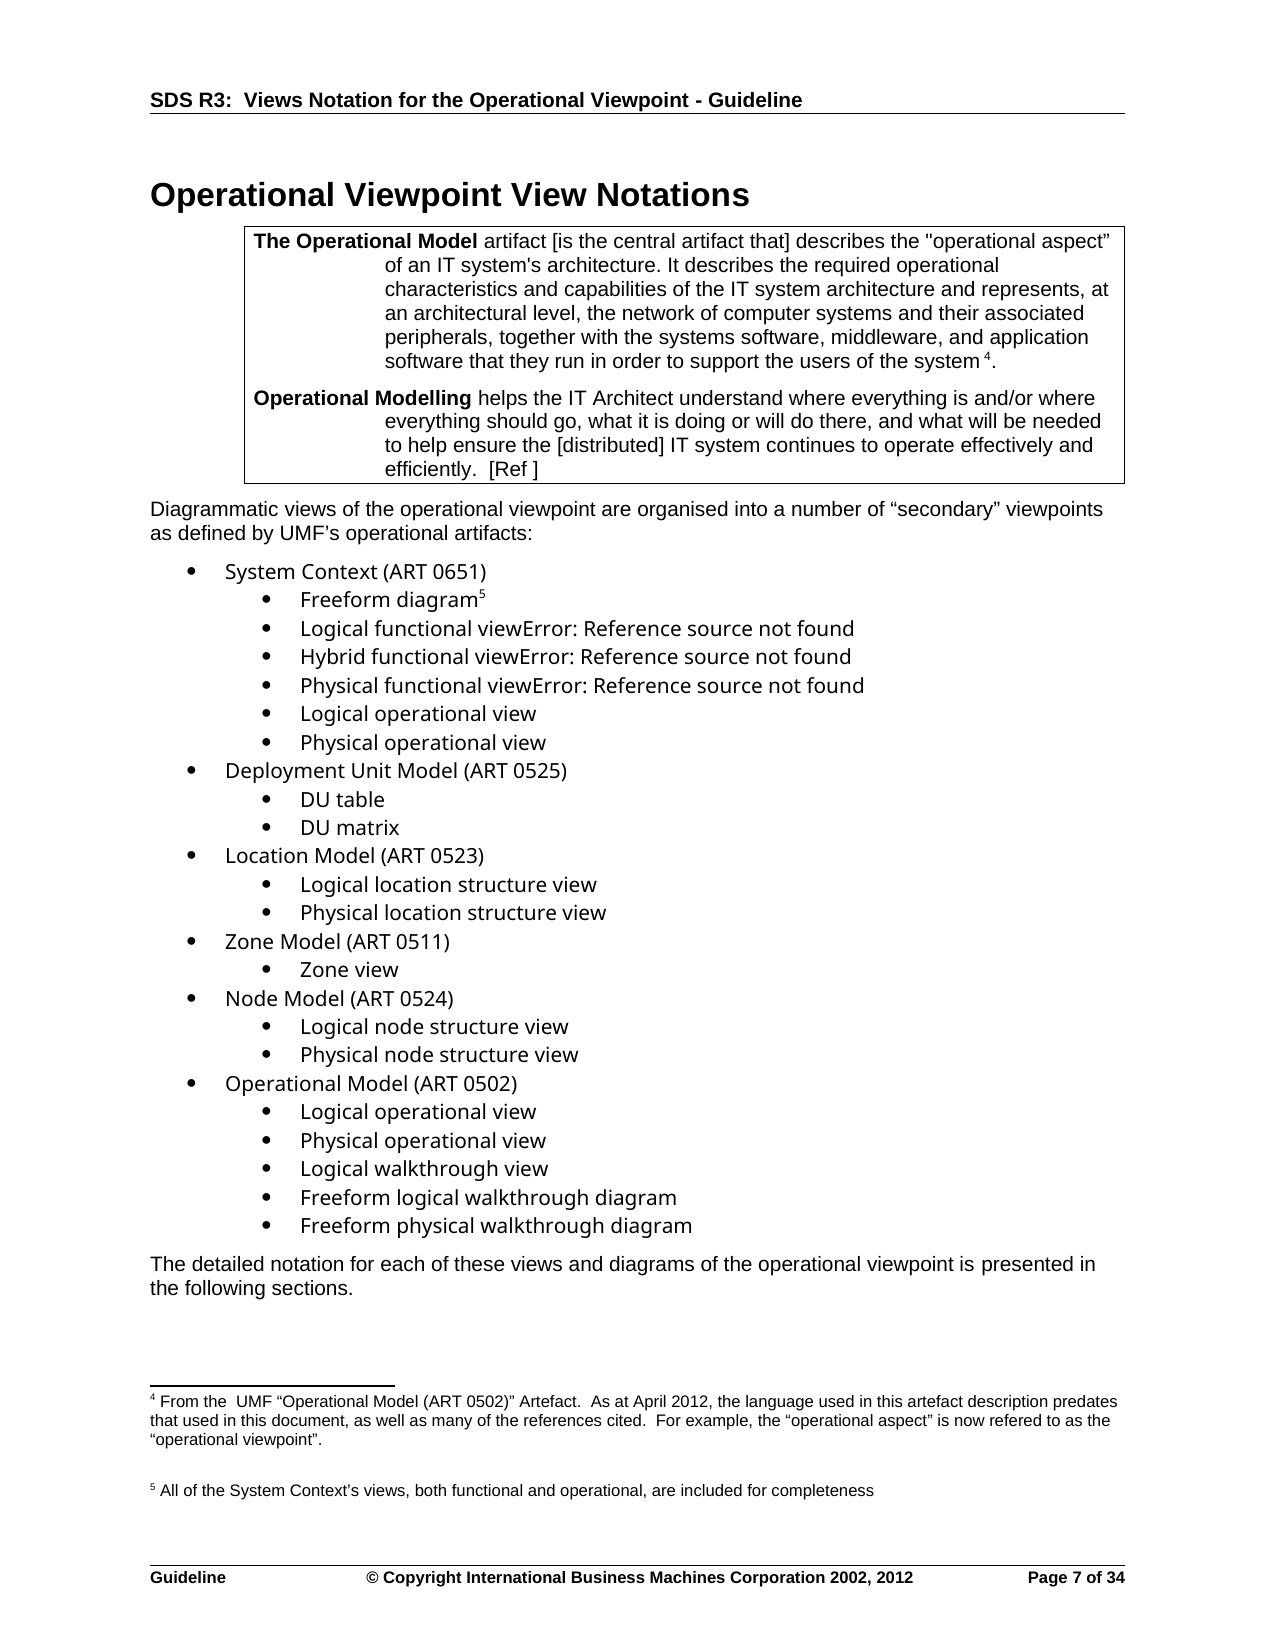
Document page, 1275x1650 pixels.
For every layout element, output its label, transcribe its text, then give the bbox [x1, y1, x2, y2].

list Freeform logical walkthrough diagram [262, 1183, 1125, 1211]
list Node Model (ART 0524) [187, 984, 1125, 1012]
list Logical operational view [262, 1097, 1125, 1126]
list Physical node structure view [262, 1041, 1125, 1069]
list Zone Model (ART 0511) [187, 927, 1125, 955]
list Freeform diagram [262, 586, 1125, 614]
list Deployment Unit Model (ART 0525) [187, 756, 1125, 785]
text Diagrammatic views of the operational viewpoint are organised into a number of “secondary” viewpoints as defined by UMF’s operational artifacts: [150, 497, 1125, 545]
list Logical functional viewError: Reference source not found [262, 614, 1125, 642]
list Physical operational view [262, 728, 1125, 756]
list System Context (ART 0651) [187, 557, 1125, 586]
text Operational Modelling helps the IT Architect understand where everything is and/or where everything should go, what it is doing or will do there, and what will be needed to help ensure the [distributed] IT system continues to operate effectively and efficiently. [Ref 4] [245, 382, 1124, 483]
list Freeform physical walkthrough diagram [262, 1211, 1125, 1240]
text The Operational Model artifact [is the central artifact that] describes the "operational aspect” of an IT system's architecture. It describes the required operational characteristics and capabilities of the IT system architecture and represents, at an architectural level, the network of computer systems and their associated peripherals, together with the systems software, middleware, and application software that they run in order to support the users of the system . [245, 227, 1124, 373]
text The detailed notation for each of these views and diagrams of the operational viewpoint is presented in the following sections. [150, 1252, 1125, 1300]
list DU table [262, 785, 1125, 813]
list Physical functional viewError: Reference source not found [262, 671, 1125, 699]
list Physical operational view [262, 1126, 1125, 1154]
list DU matrix [262, 813, 1125, 842]
list Zone view [262, 955, 1125, 984]
list Logical node structure view [262, 1012, 1125, 1041]
list Operational Model (ART 0502) [187, 1069, 1125, 1097]
list Physical location structure view [262, 898, 1125, 927]
list Logical location structure view [262, 870, 1125, 898]
list Location Model (ART 0523) [187, 842, 1125, 870]
list Hybrid functional viewError: Reference source not found [262, 642, 1125, 671]
text From the UMF “Operational Model (ART 0502)” Artefact. As at April 2012, the language used in this artefact description predates that used in this document, as well as many of the references cited. For example, the “operational aspect” is now refered to as the “operational viewpoint”. [150, 1392, 1125, 1449]
list All of the System Context’s views, both functional and operational, are included for completeness [150, 1481, 1125, 1500]
list Logical walkthrough view [262, 1154, 1125, 1183]
subtitle Operational Viewpoint View Notations [150, 175, 1125, 213]
list Logical operational view [262, 699, 1125, 728]
